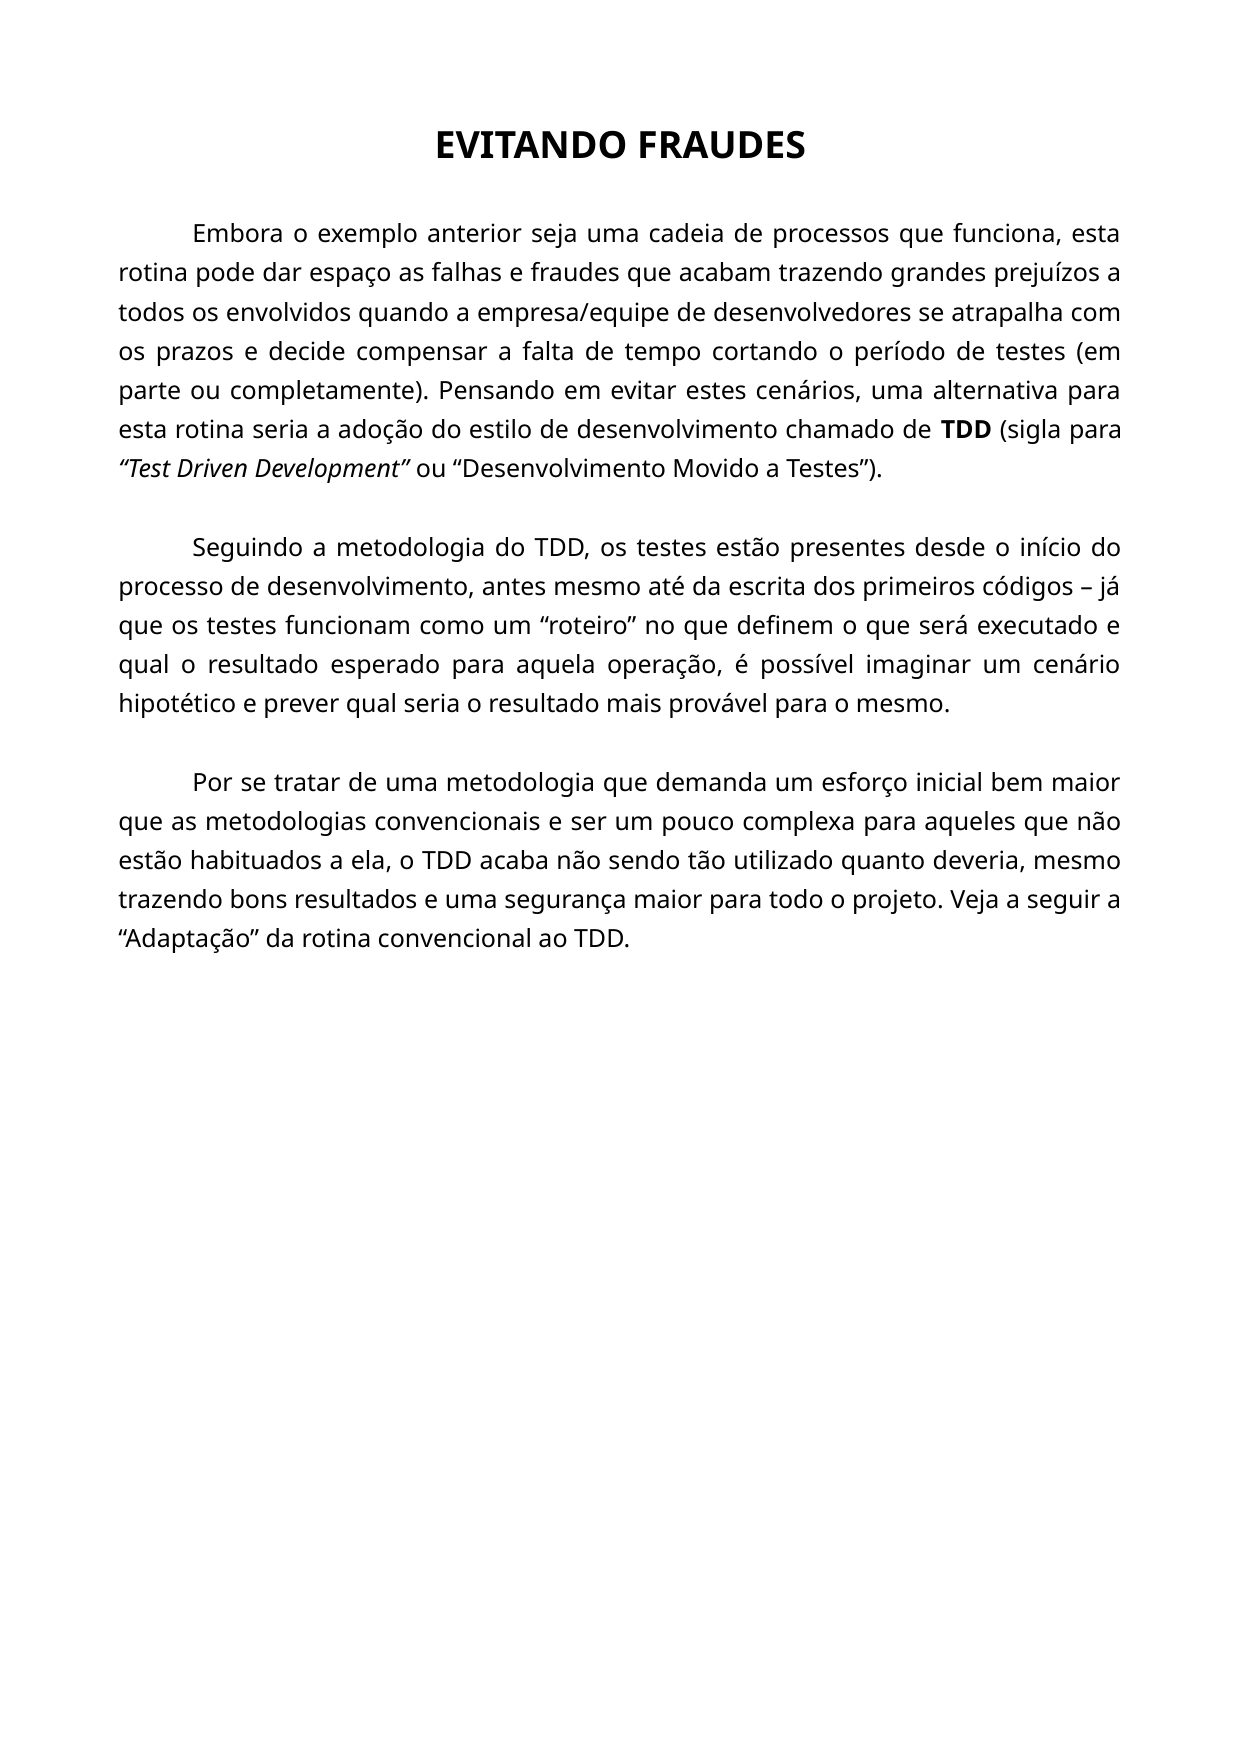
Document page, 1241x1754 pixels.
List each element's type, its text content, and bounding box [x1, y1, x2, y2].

text EVITANDO FRAUDES [118, 118, 1122, 169]
text Seguindo a metodologia do TDD, os testes estão presentes desde o início do processo de desenvolvimento, antes mesmo até da escrita dos primeiros códigos – já que os testes funcionam como um “roteiro” no que definem o que será executado e qual o resultado esperado para aquela operação, é possível imaginar um cenário hipotético e prever qual seria o resultado mais provável para o mesmo. [118, 529, 1122, 720]
text Por se tratar de uma metodologia que demanda um esforço inicial bem maior que as metodologias convencionais e ser um pouco complexa para aqueles que não estão habituados a ela, o TDD acaba não sendo tão utilizado quanto deveria, mesmo trazendo bons resultados e uma segurança maior para todo o projeto. Veja a seguir a “Adaptação” da rotina convencional ao TDD. [118, 764, 1122, 955]
text Embora o exemplo anterior seja uma cadeia de processos que funciona, esta rotina pode dar espaço as falhas e fraudes que acabam trazendo grandes prejuízos a todos os envolvidos quando a empresa/equipe de desenvolvedores se atrapalha com os prazos e decide compensar a falta de tempo cortando o período de testes (em parte ou completamente). Pensando em evitar estes cenários, uma alternativa para esta rotina seria a adoção do estilo de desenvolvimento chamado de TDD (sigla para “Test Driven Development” ou “Desenvolvimento Movido a Testes”). [118, 216, 1122, 485]
